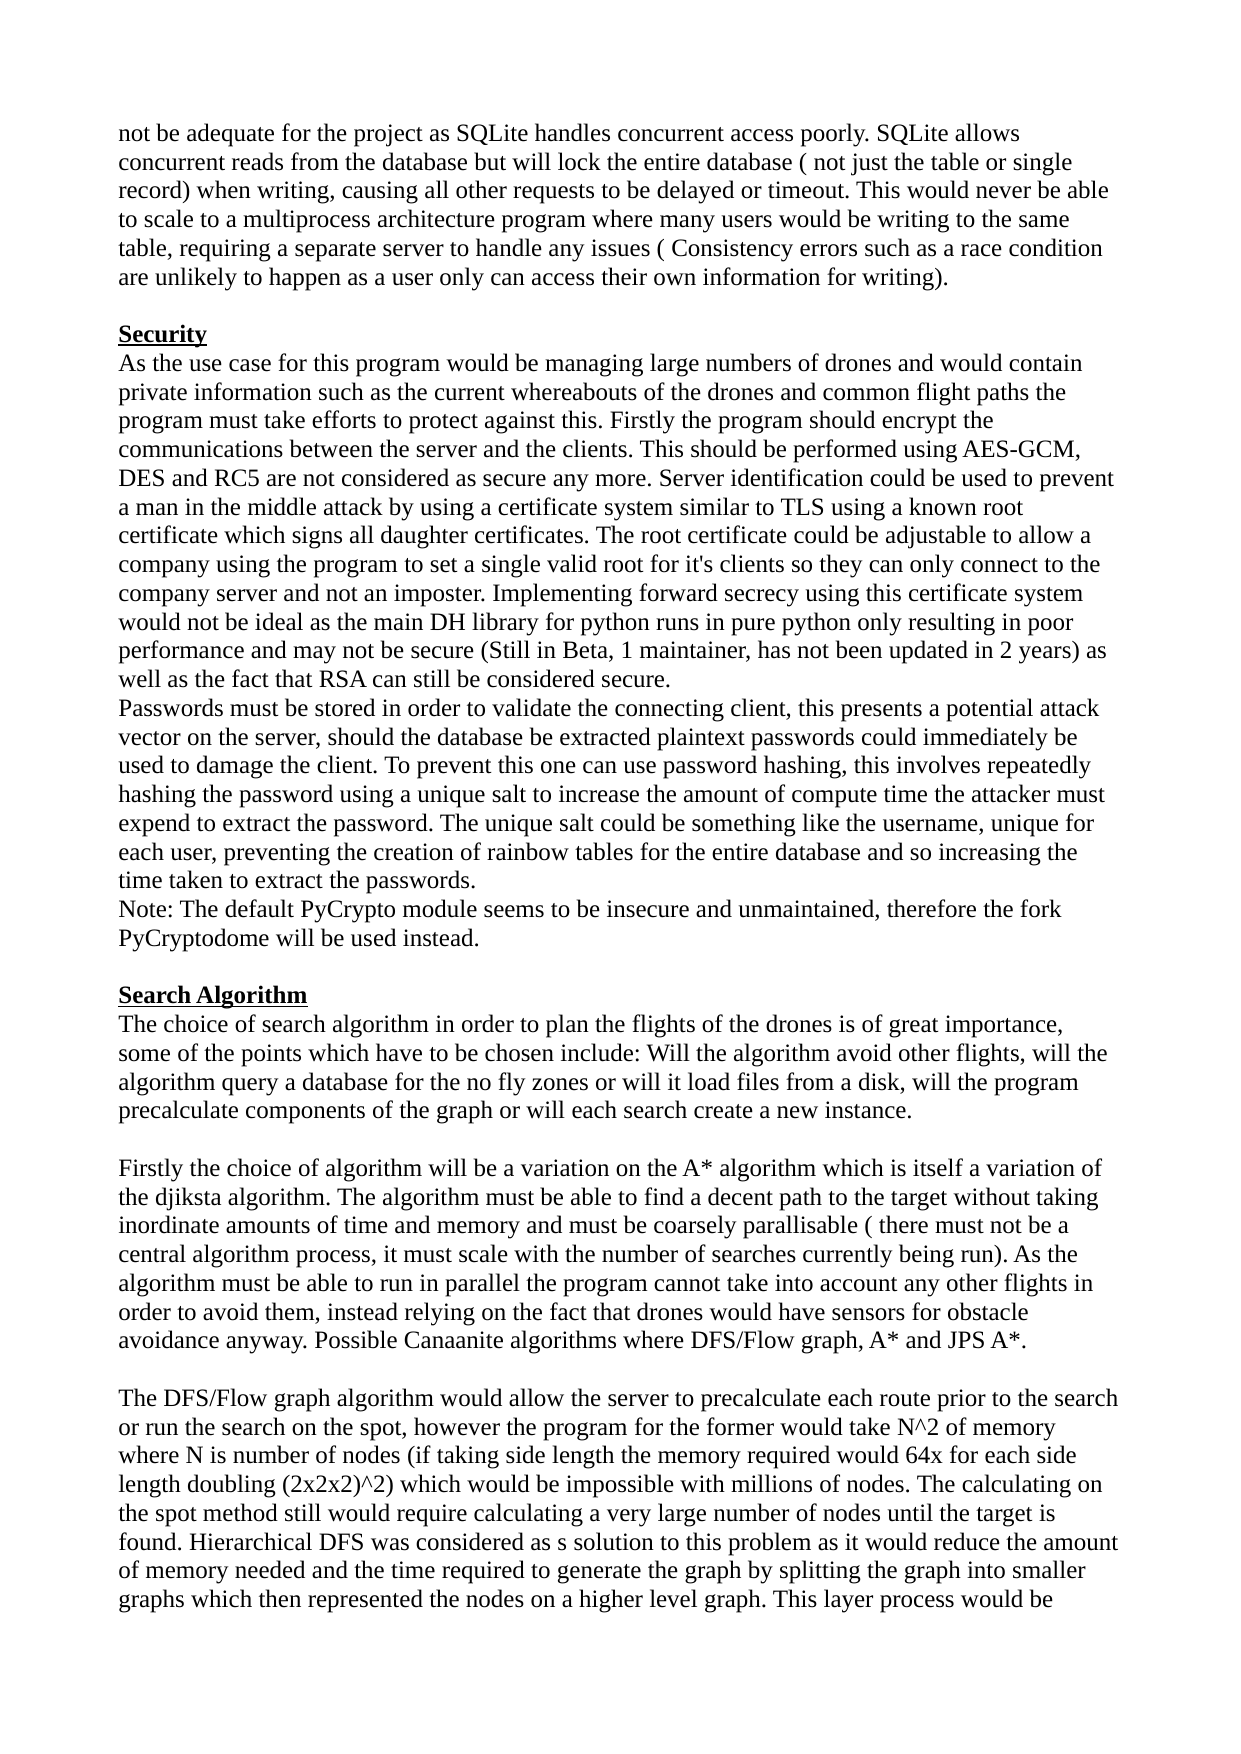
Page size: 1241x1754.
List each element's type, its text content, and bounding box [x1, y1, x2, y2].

text Search Algorithm [118, 981, 1122, 1009]
text Firstly the choice of algorithm will be a variation on the A* algorithm which is itself a variation of the djiksta algorithm. The algorithm must be able to find a decent path to the target without taking inordinate amounts of time and memory and must be coarsely parallisable ( there must not be a central algorithm process, it must scale with the number of searches currently being run). As the algorithm must be able to run in parallel the program cannot take into account any other flights in order to avoid them, instead relying on the fact that drones would have sensors for obstacle avoidance anyway. Possible Canaanite algorithms where DFS/Flow graph, A* and JPS A*. [118, 1153, 1122, 1354]
text As the use case for this program would be managing large numbers of drones and would contain private information such as the current whereabouts of the drones and common flight paths the program must take efforts to protect against this. Firstly the program should encrypt the communications between the server and the clients. This should be performed using AES-GCM, DES and RC5 are not considered as secure any more. Server identification could be used to prevent a man in the middle attack by using a certificate system similar to TLS using a known root certificate which signs all daughter certificates. The root certificate could be adjustable to allow a company using the program to set a single valid root for it's clients so they can only connect to the company server and not an imposter. Implementing forward secrecy using this certificate system would not be ideal as the main DH library for python runs in pure python only resulting in poor performance and may not be secure (Still in Beta, 1 maintainer, has not been updated in 2 years) as well as the fact that RSA can still be considered secure. [118, 348, 1122, 693]
text Note: The default PyCrypto module seems to be insecure and unmaintained, therefore the fork PyCryptodome will be used instead. [118, 894, 1122, 952]
text Security [118, 319, 1122, 348]
text The choice of search algorithm in order to plan the flights of the drones is of great importance, some of the points which have to be chosen include: Will the algorithm avoid other flights, will the algorithm query a database for the no fly zones or will it load files from a disk, will the program precalculate components of the graph or will each search create a new instance. [118, 1009, 1122, 1124]
text The DFS/Flow graph algorithm would allow the server to precalculate each route prior to the search or run the search on the spot, however the program for the former would take N^2 of memory where N is number of nodes (if taking side length the memory required would 64x for each side length doubling (2x2x2)^2) which would be impossible with millions of nodes. The calculating on the spot method still would require calculating a very large number of nodes until the target is found. Hierarchical DFS was considered as s solution to this problem as it would reduce the amount of memory needed and the time required to generate the graph by splitting the graph into smaller graphs which then represented the nodes on a higher level graph. This layer process would be [118, 1383, 1122, 1613]
text Passwords must be stored in order to validate the connecting client, this presents a potential attack vector on the server, should the database be extracted plaintext passwords could immediately be used to damage the client. To prevent this one can use password hashing, this involves repeatedly hashing the password using a unique salt to increase the amount of compute time the attacker must expend to extract the password. The unique salt could be something like the username, unique for each user, preventing the creation of rainbow tables for the entire database and so increasing the time taken to extract the passwords. [118, 693, 1122, 894]
text not be adequate for the project as SQLite handles concurrent access poorly. SQLite allows concurrent reads from the database but will lock the entire database ( not just the table or single record) when writing, causing all other requests to be delayed or timeout. This would never be able to scale to a multiprocess architecture program where many users would be writing to the same table, requiring a separate server to handle any issues ( Consistency errors such as a race condition are unlikely to happen as a user only can access their own information for writing). [118, 118, 1122, 291]
